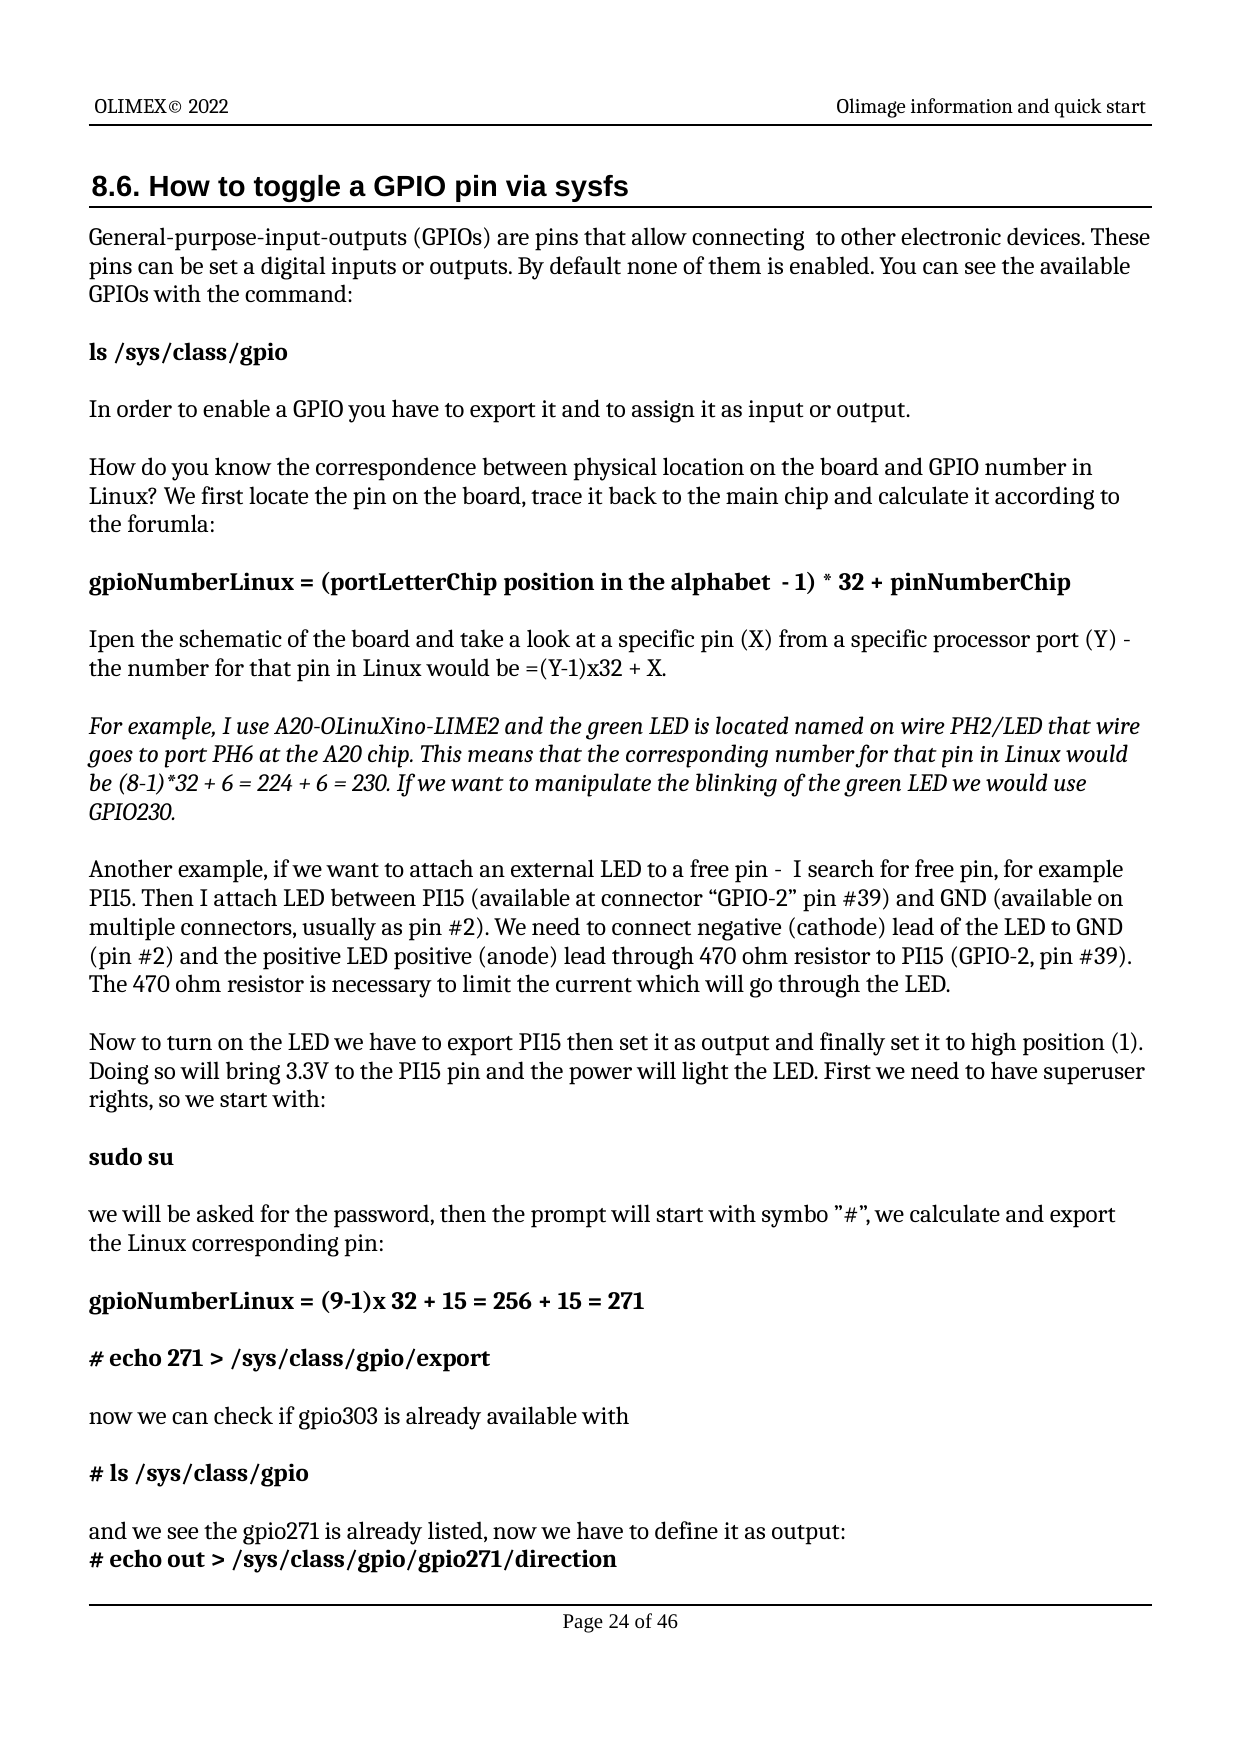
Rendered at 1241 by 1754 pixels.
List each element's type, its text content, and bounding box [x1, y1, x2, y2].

text # ls /sys/class/gpio [88, 1459, 1152, 1488]
text gpioNumberLinux = (portLetterChip position in the alphabet - 1) * 32 + pinNumberChip [88, 568, 1152, 597]
text gpioNumberLinux = (9-1)x 32 + 15 = 256 + 15 = 271 [88, 1287, 1152, 1315]
text ls /sys/class/gpio [88, 338, 1152, 367]
text sudo su [88, 1143, 1152, 1172]
text For example, I use A20-OLinuXino-LIME2 and the green LED is located named on wire PH2/LED that wire goes to port PH6 at the A20 chip. This means that the corresponding number for that pin in Linux would be (8-1)*32 + 6 = 224 + 6 = 230. If we want to manipulate the blinking of the green LED we would use GPIO230. [88, 712, 1152, 827]
text we will be asked for the password, then the prompt will start with symbo ”#”, we calculate and export the Linux corresponding pin: [88, 1200, 1152, 1258]
text Another example, if we want to attach an external LED to a free pin - I search for free pin, for example PI15. Then I attach LED between PI15 (available at connector “GPIO-2” pin #39) and GND (available on multiple connectors, usually as pin #2). We need to connect negative (cathode) lead of the LED to GND (pin #2) and the positive LED positive (anode) lead through 470 ohm resistor to PI15 (GPIO-2, pin #39). The 470 ohm resistor is necessary to limit the current which will go through the LED. [88, 855, 1152, 999]
text Now to turn on the LED we have to export PI15 then set it as output and finally set it to high position (1). Doing so will bring 3.3V to the PI15 pin and the power will light the LED. First we need to have superuser rights, so we start with: [88, 1028, 1152, 1114]
text now we can check if gpio303 is already available with [88, 1402, 1152, 1430]
text Ipen the schematic of the board and take a look at a specific pin (X) from a specific processor port (Y) - the number for that pin in Linux would be =(Y-1)x32 + X. [88, 625, 1152, 683]
text and we see the gpio271 is already listed, now we have to define it as output: [88, 1517, 1152, 1545]
text # echo out > /sys/class/gpio/gpio271/direction [88, 1545, 1152, 1574]
text # echo 271 > /sys/class/gpio/export [88, 1344, 1152, 1373]
subtitle 8.6. How to toggle a GPIO pin via sysfs [88, 167, 1152, 208]
text General-purpose-input-outputs (GPIOs) are pins that allow connecting to other electronic devices. These pins can be set a digital inputs or outputs. By default none of them is enabled. You can see the available GPIOs with the command: [88, 223, 1152, 309]
text In order to enable a GPIO you have to export it and to assign it as input or output. [88, 395, 1152, 424]
text How do you know the correspondence between physical location on the board and GPIO number in Linux? We first locate the pin on the board, trace it back to the main chip and calculate it according to the forumla: [88, 453, 1152, 539]
